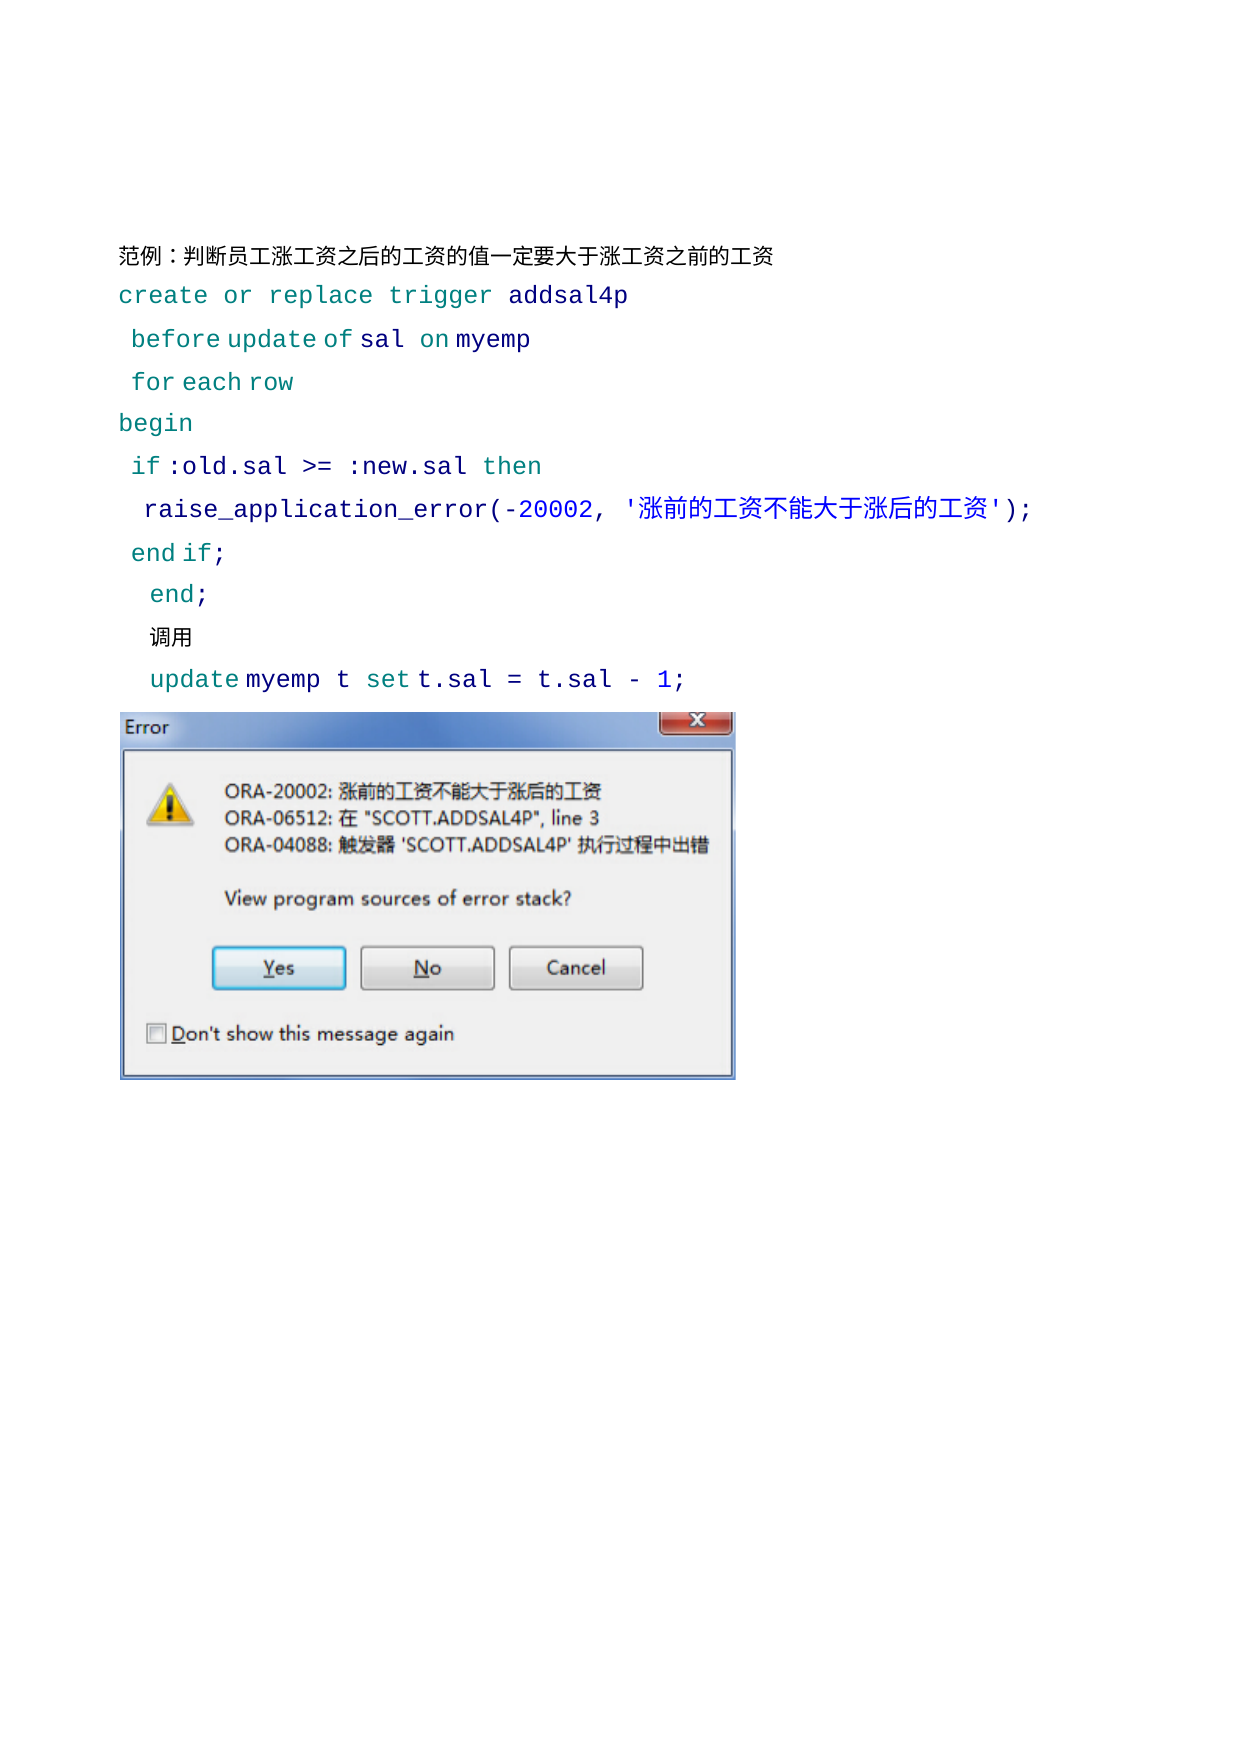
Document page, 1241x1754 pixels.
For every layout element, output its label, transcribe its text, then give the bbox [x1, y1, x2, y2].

text for each row [118, 367, 1122, 398]
text 范例：判断员工涨工资之后的工资的值一定要大于涨工资之前的工资 [118, 241, 1122, 270]
text before update of sal on myemp [118, 324, 1122, 354]
text if :old.sal >= :new.sal then [118, 451, 1122, 482]
picture [120, 712, 736, 1080]
text end if; [118, 538, 1122, 569]
text raise_application_error(-20002, '涨前的工资不能大于涨后的工资'); [118, 494, 1122, 525]
text 调用 [149, 622, 1122, 652]
text update myemp t set t.sal = t.sal - 1; [149, 664, 1122, 695]
text create or replace trigger addsal4p [118, 283, 1122, 311]
text end; [149, 581, 1122, 609]
text begin [118, 410, 1122, 439]
